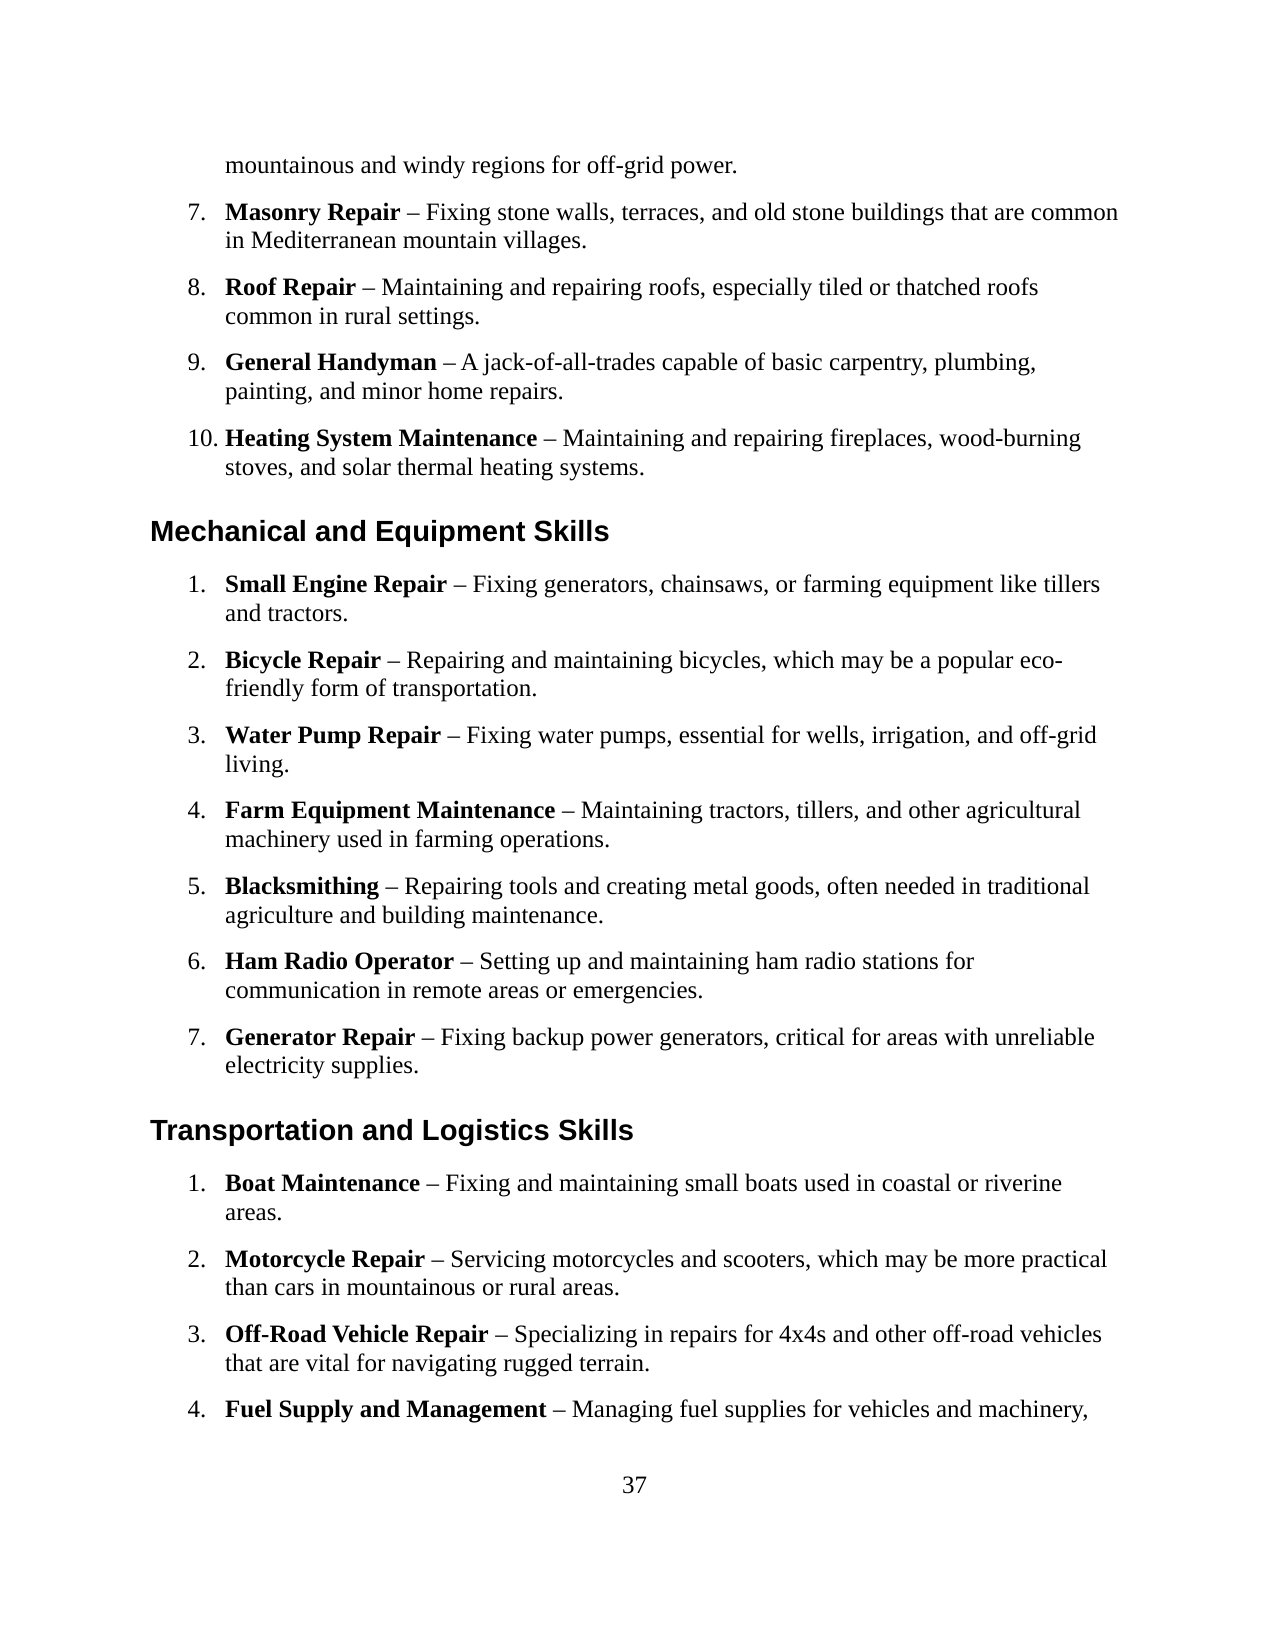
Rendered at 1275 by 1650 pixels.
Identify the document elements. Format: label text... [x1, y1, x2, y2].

list Masonry Repair – Fixing stone walls, terraces, and old stone buildings that are common in Mediterranean mountain villages. [187, 197, 1125, 254]
subtitle Transportation and Logistics Skills [150, 1113, 1125, 1147]
subtitle Mechanical and Equipment Skills [150, 514, 1125, 548]
list Fuel Supply and Management – Managing fuel supplies for vehicles and machinery, [187, 1394, 1125, 1423]
list Ham Radio Operator – Setting up and maintaining ham radio stations for communication in remote areas or emergencies. [187, 946, 1125, 1004]
list Blacksmithing – Repairing tools and creating metal goods, often needed in traditional agriculture and building maintenance. [187, 871, 1125, 928]
list Farm Equipment Maintenance – Maintaining tractors, tillers, and other agricultural machinery used in farming operations. [187, 796, 1125, 853]
list General Handyman – A jack-of-all-trades capable of basic carpentry, plumbing, painting, and minor home repairs. [187, 347, 1125, 405]
list Generator Repair – Fixing backup power generators, critical for areas with unreliable electricity supplies. [187, 1022, 1125, 1079]
list Water Pump Repair – Fixing water pumps, essential for wells, irrigation, and off-grid living. [187, 720, 1125, 778]
list Small Engine Repair – Fixing generators, chainsaws, or farming equipment like tillers and tractors. [187, 569, 1125, 627]
list Heating System Maintenance – Maintaining and repairing fireplaces, wood-burning stoves, and solar thermal heating systems. [187, 423, 1125, 480]
list Roof Repair – Maintaining and repairing roofs, especially tiled or thatched roofs common in rural settings. [187, 272, 1125, 329]
list Off-Road Vehicle Repair – Specializing in repairs for 4x4s and other off-road vehicles that are vital for navigating rugged terrain. [187, 1319, 1125, 1377]
list Boat Maintenance – Fixing and maintaining small boats used in coastal or riverine areas. [187, 1168, 1125, 1226]
list Bicycle Repair – Repairing and maintaining bicycles, which may be a popular eco-friendly form of transportation. [187, 645, 1125, 702]
list mountainous and windy regions for off-grid power. [187, 150, 1125, 179]
list Motorcycle Repair – Servicing motorcycles and scooters, which may be more practical than cars in mountainous or rural areas. [187, 1244, 1125, 1301]
